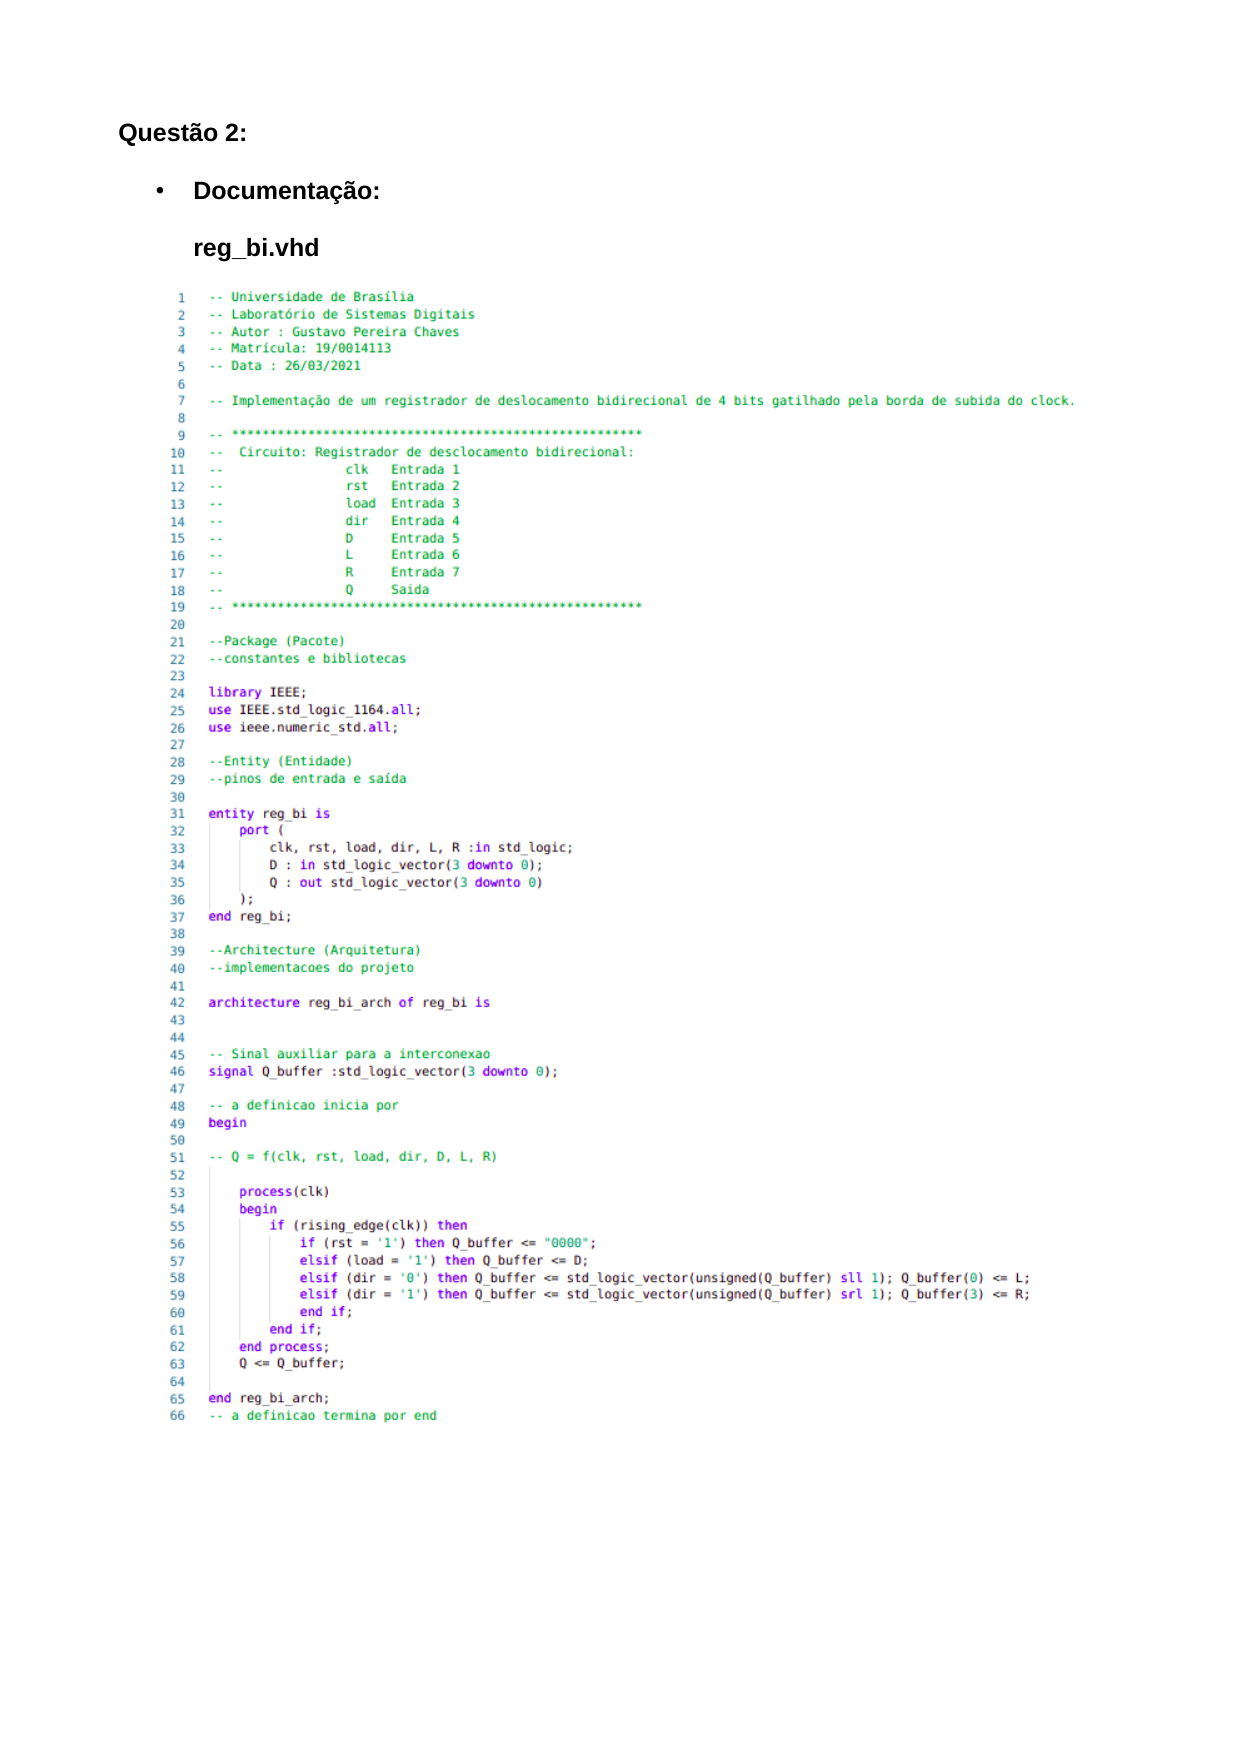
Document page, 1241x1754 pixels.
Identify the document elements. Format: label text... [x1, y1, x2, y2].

text Questão 2: [118, 118, 1122, 147]
list reg_bi.vhd [156, 233, 1122, 262]
list Documentação: [156, 176, 1122, 204]
picture [163, 290, 1077, 1425]
